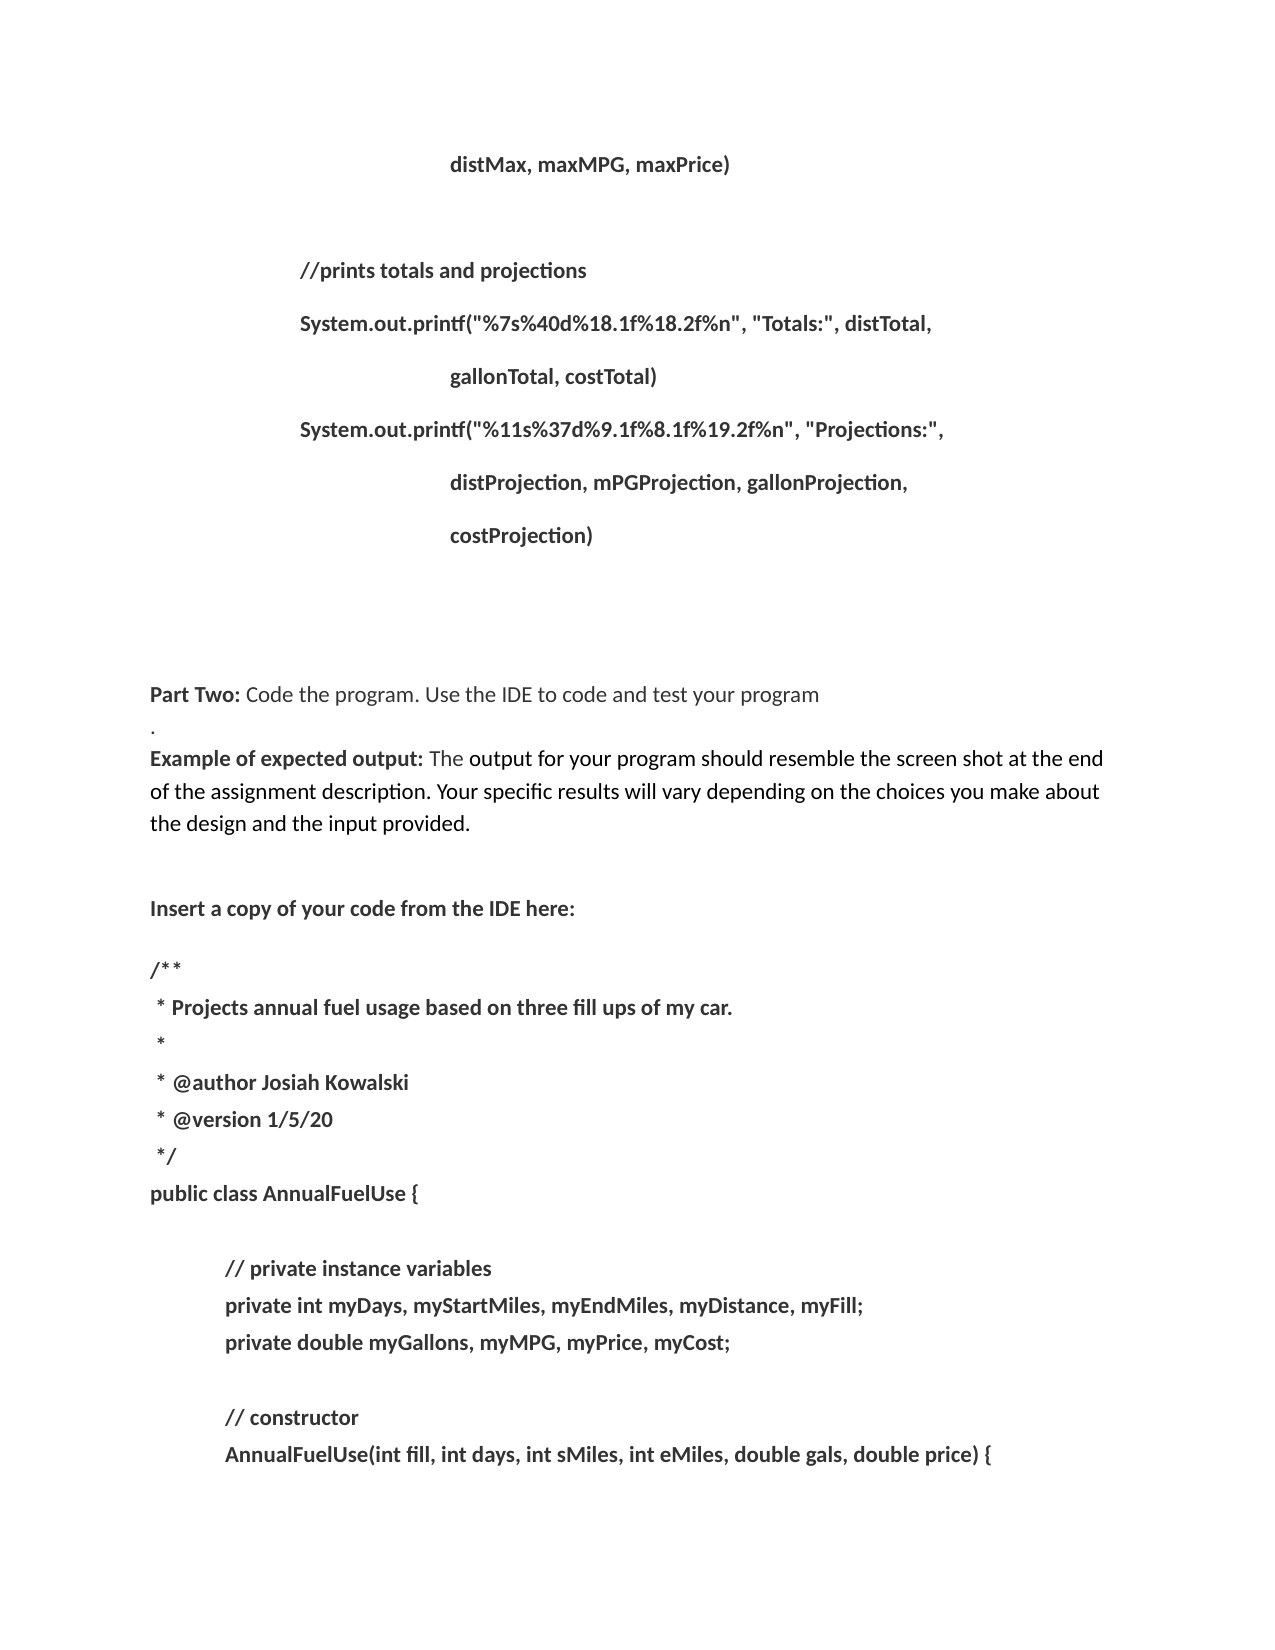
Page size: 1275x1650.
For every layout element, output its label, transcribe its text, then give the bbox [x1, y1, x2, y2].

text Insert a copy of your code from the IDE here: [150, 894, 1125, 922]
text distMax, maxMPG, maxPrice) [150, 150, 1125, 178]
text */ [150, 1133, 1125, 1170]
text costProjection) [150, 521, 1125, 549]
text . [150, 712, 1125, 740]
text Part Two: Code the program. Use the IDE to code and test your program [150, 680, 1125, 708]
text /** [150, 947, 1125, 984]
text gallonTotal, costTotal) [150, 362, 1125, 390]
text // private instance variables [150, 1245, 1125, 1282]
text AnnualFuelUse(int fill, int days, int sMiles, int eMiles, double gals, double price) { [150, 1431, 1125, 1468]
text System.out.printf("%11s%37d%9.1f%8.1f%19.2f%n", "Projections:", [150, 415, 1125, 443]
text // constructor [150, 1393, 1125, 1431]
text distProjection, mPGProjection, gallonProjection, [150, 468, 1125, 496]
text * @version 1/5/20 [150, 1096, 1125, 1133]
text private int myDays, myStartMiles, myEndMiles, myDistance, myFill; [150, 1282, 1125, 1319]
text private double myGallons, myMPG, myPrice, myCost; [150, 1319, 1125, 1356]
text * @author Josiah Kowalski [150, 1059, 1125, 1096]
text //prints totals and projections [150, 256, 1125, 284]
text public class AnnualFuelUse { [150, 1170, 1125, 1207]
text System.out.printf("%7s%40d%18.1f%18.2f%n", "Totals:", distTotal, [150, 309, 1125, 337]
text * [150, 1022, 1125, 1059]
text * Projects annual fuel usage based on three fill ups of my car. [150, 984, 1125, 1022]
text Example of expected output: The output for your program should resemble the screen shot at the end of the assignment description. Your specific results will vary depending on the choices you make about the design and the input provided. [150, 744, 1125, 837]
